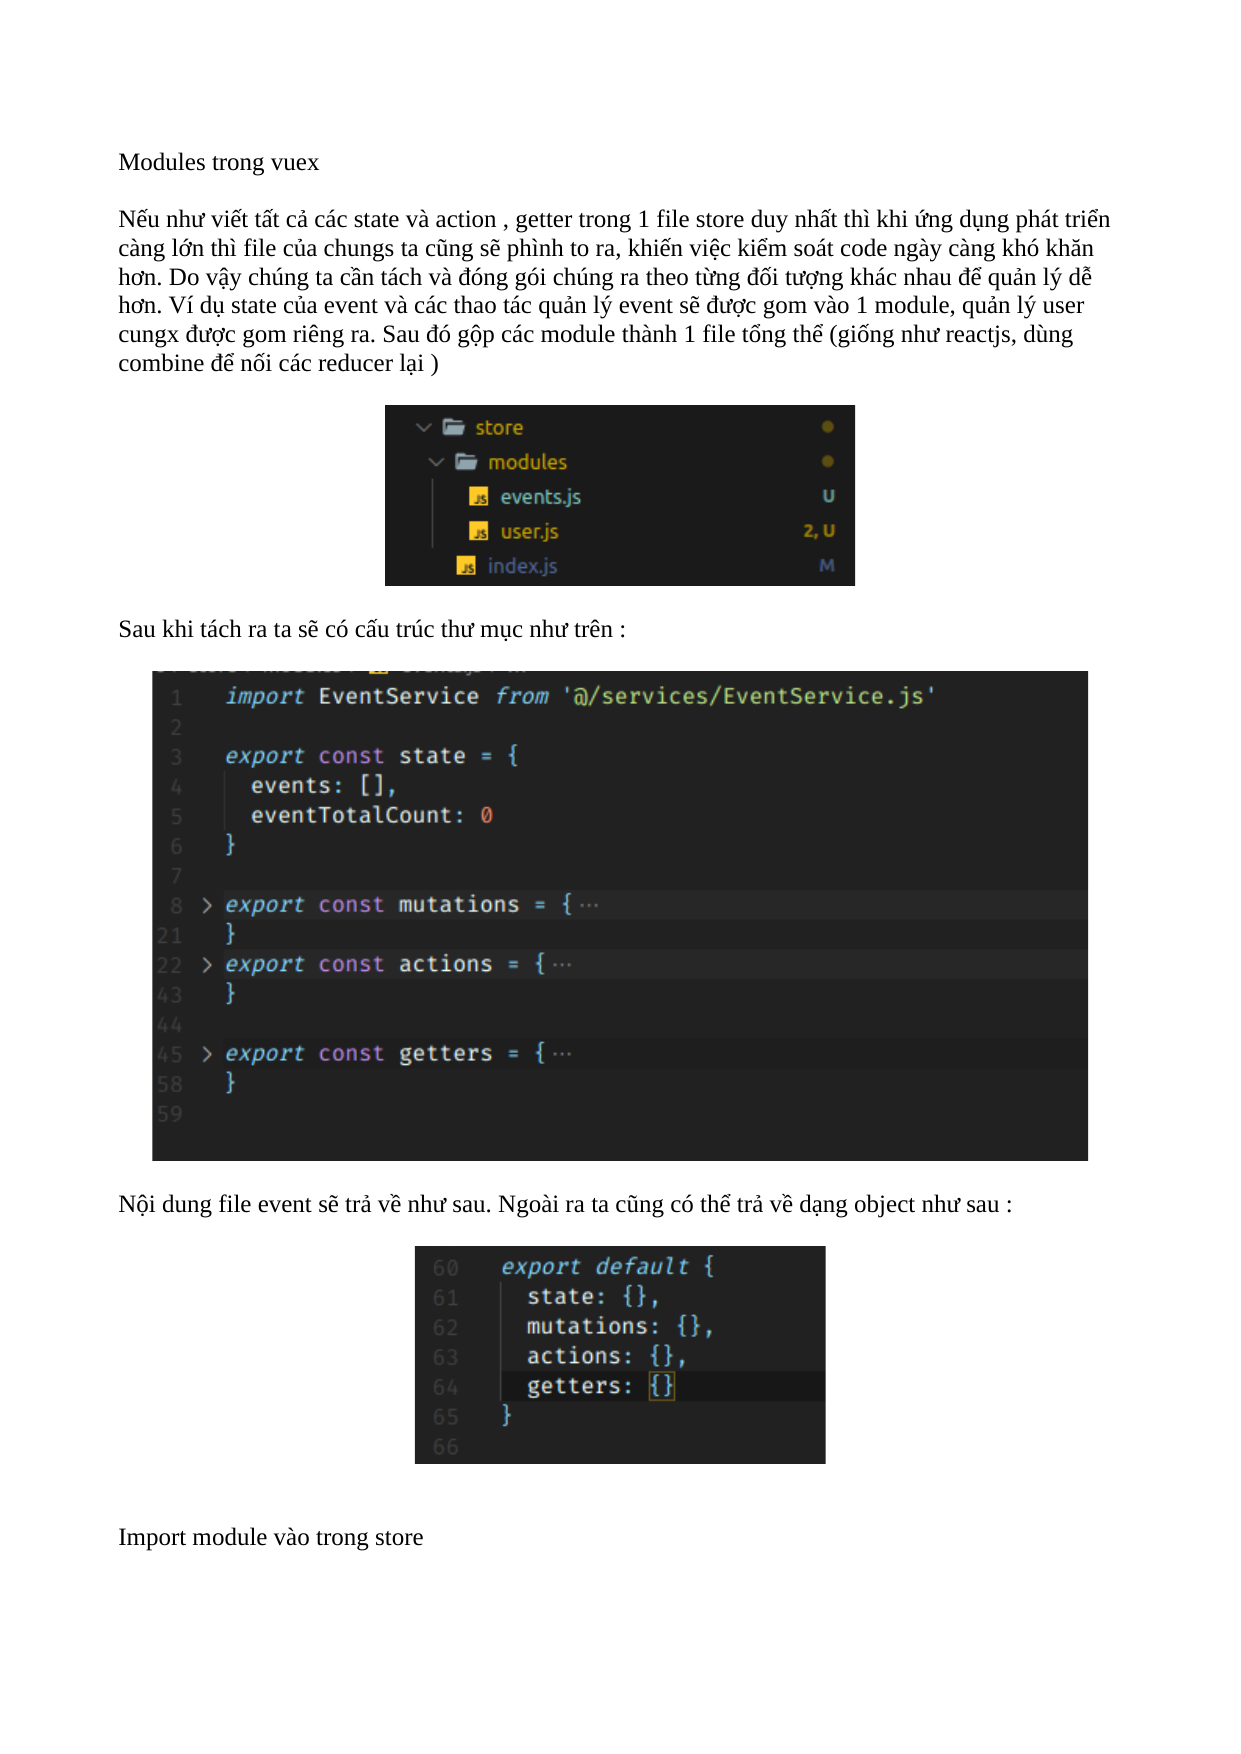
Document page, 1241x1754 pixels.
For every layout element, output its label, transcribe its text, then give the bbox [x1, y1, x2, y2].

picture [414, 1246, 826, 1464]
picture [152, 671, 1089, 1161]
picture [385, 405, 856, 586]
text Import module vào trong store [118, 1522, 1122, 1550]
text Sau khi tách ra ta sẽ có cấu trúc thư mục như trên : [118, 406, 1122, 643]
text Nội dung file event sẽ trả về như sau. Ngoài ra ta cũng có thể trả về dạng object như sau : [118, 672, 1122, 1218]
text Nếu như viết tất cả các state và action , getter trong 1 file store duy nhất thì khi ứng dụng phát triển càng lớn thì file của chungs ta cũng sẽ phình to ra, khiến việc kiểm soát code ngày càng khó khăn hơn. Do vậy chúng ta cần tách và đóng gói chúng ra theo từng đối tượng khác nhau để quản lý dễ hơn. Ví dụ state của event và các thao tác quản lý event sẽ được gom vào 1 module, quản lý user cungx được gom riêng ra. Sau đó gộp các module thành 1 file tổng thể (giống như reactjs, dùng combine để nối các reducer lại ) [118, 204, 1122, 377]
text Modules trong vuex [118, 118, 1122, 176]
